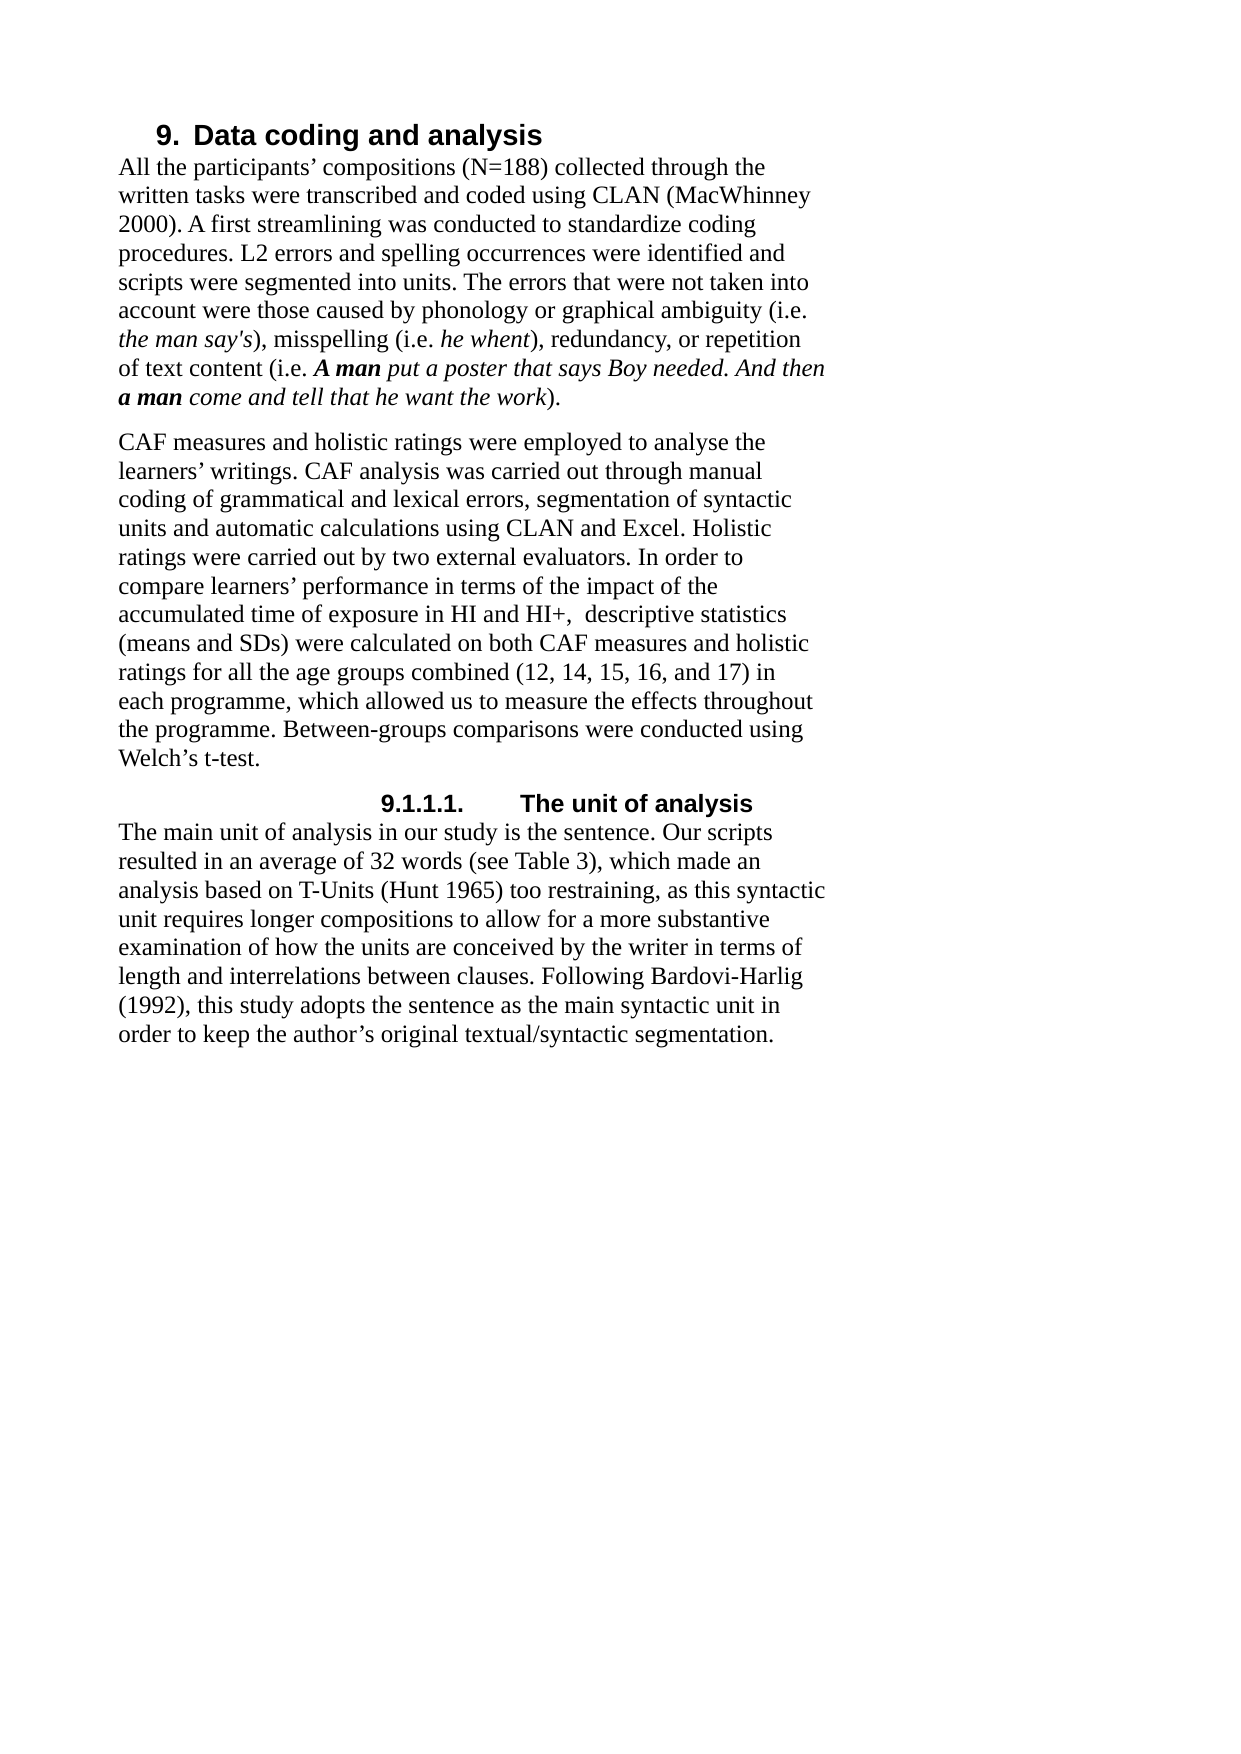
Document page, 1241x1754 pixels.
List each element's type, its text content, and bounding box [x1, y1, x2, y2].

list The unit of analysis [381, 789, 827, 817]
text The main unit of analysis in our study is the sentence. Our scripts resulted in an average of 32 words (see Table 3), which made an analysis based on T-Units (Hunt 1965) too restraining, as this syntactic unit requires longer compositions to allow for a more substantive examination of how the units are conceived by the writer in terms of length and interrelations between clauses. Following Bardovi-Harlig (1992), this study adopts the sentence as the main syntactic unit in order to keep the author’s original textual/syntactic segmentation. [118, 817, 827, 1047]
text CAF measures and holistic ratings were employed to analyse the learners’ writings. CAF analysis was carried out through manual coding of grammatical and lexical errors, segmentation of syntactic units and automatic calculations using CLAN and Excel. Holistic ratings were carried out by two external evaluators. In order to compare learners’ performance in terms of the impact of the accumulated time of exposure in HI and HI+, descriptive statistics (means and SDs) were calculated on both CAF measures and holistic ratings for all the age groups combined (12, 14, 15, 16, and 17) in each programme, which allowed us to measure the effects throughout the programme. Between-groups comparisons were conducted using Welch’s t-test. [118, 427, 827, 772]
text All the participants’ compositions (N=188) collected through the written tasks were transcribed and coded using CLAN (MacWhinney 2000). A first streamlining was conducted to standardize coding procedures. L2 errors and spelling occurrences were identified and scripts were segmented into units. The errors that were not taken into account were those caused by phonology or graphical ambiguity (i.e. the man say's), misspelling (i.e. he whent), redundancy, or repetition of text content (i.e. A man put a poster that says Boy needed. And then a man come and tell that he want the work). [118, 152, 827, 410]
list Data coding and analysis [156, 118, 827, 152]
